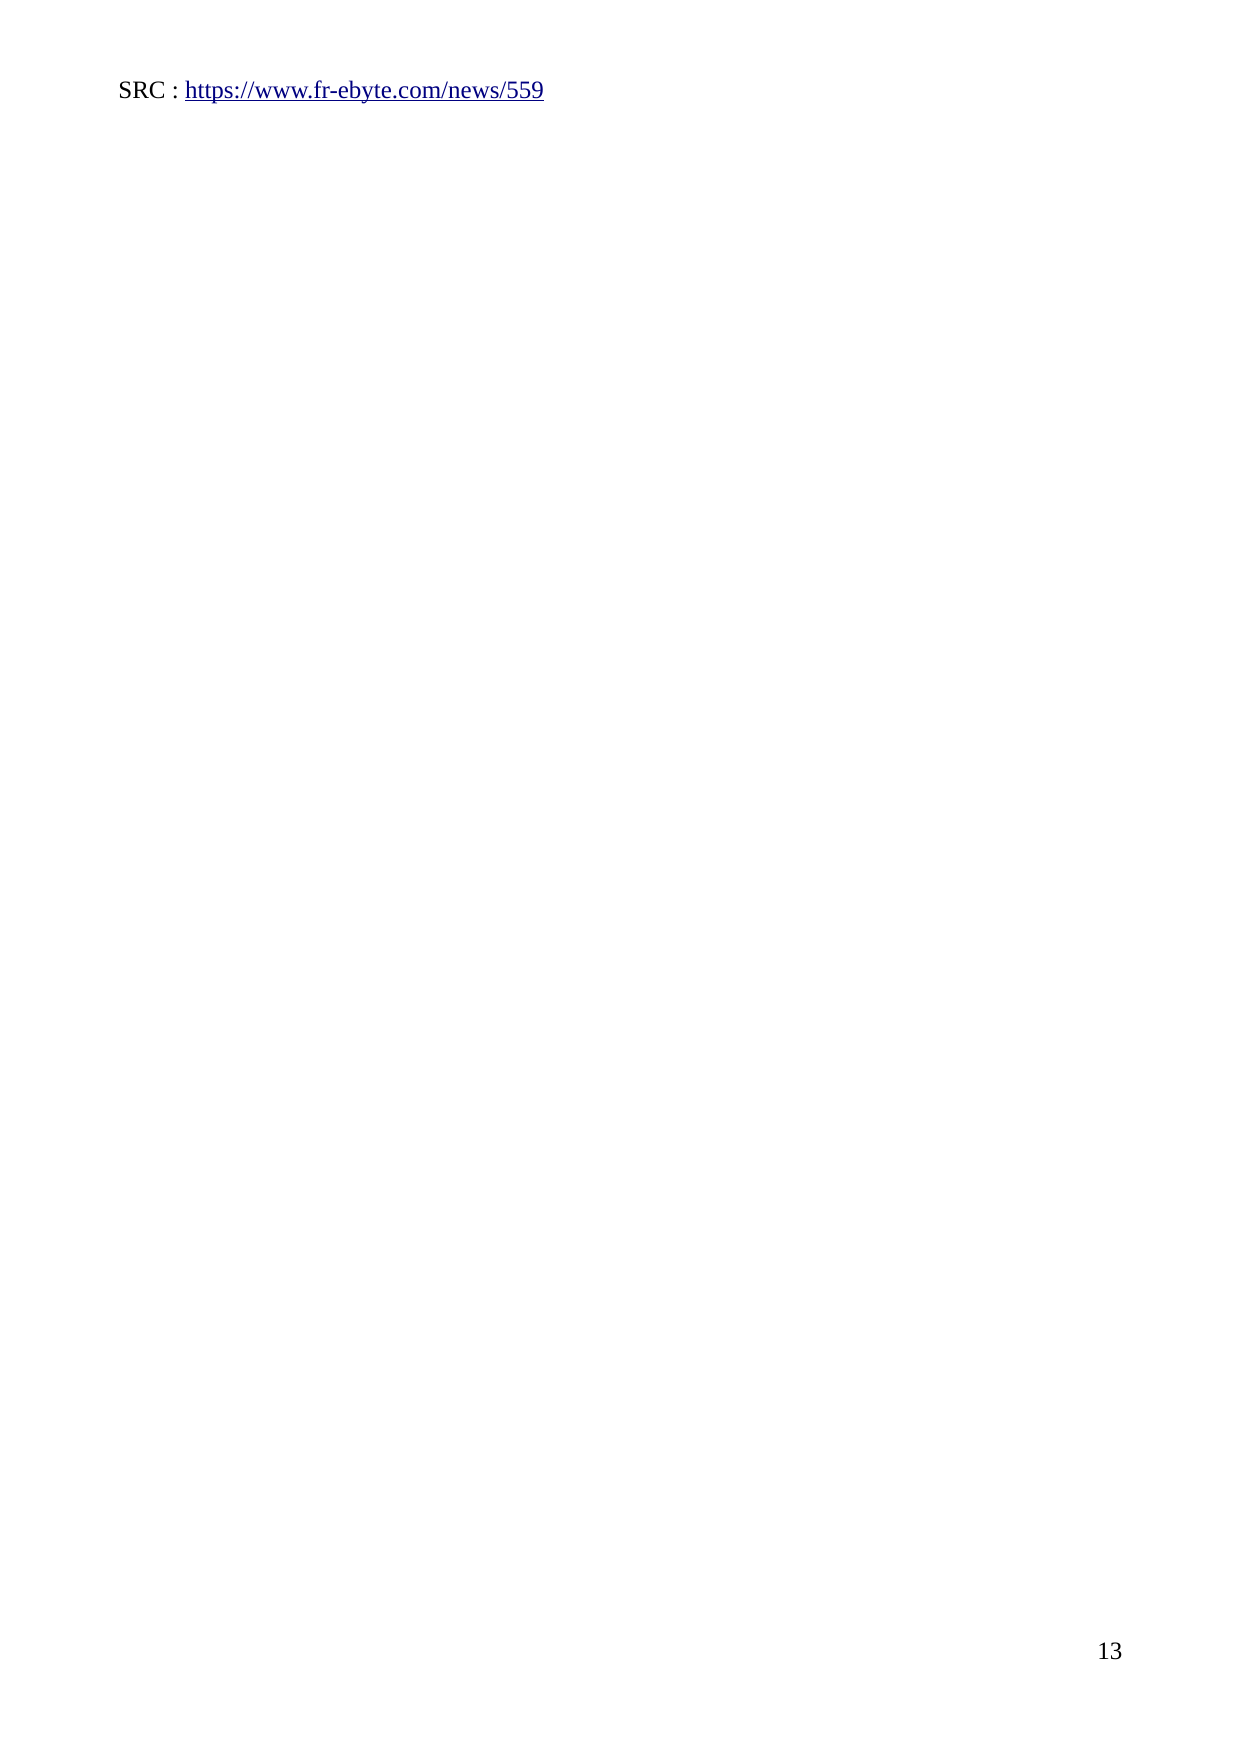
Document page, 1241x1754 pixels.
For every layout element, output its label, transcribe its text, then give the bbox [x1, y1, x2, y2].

text SRC : https://www.fr-ebyte.com/news/559 [118, 75, 1122, 104]
